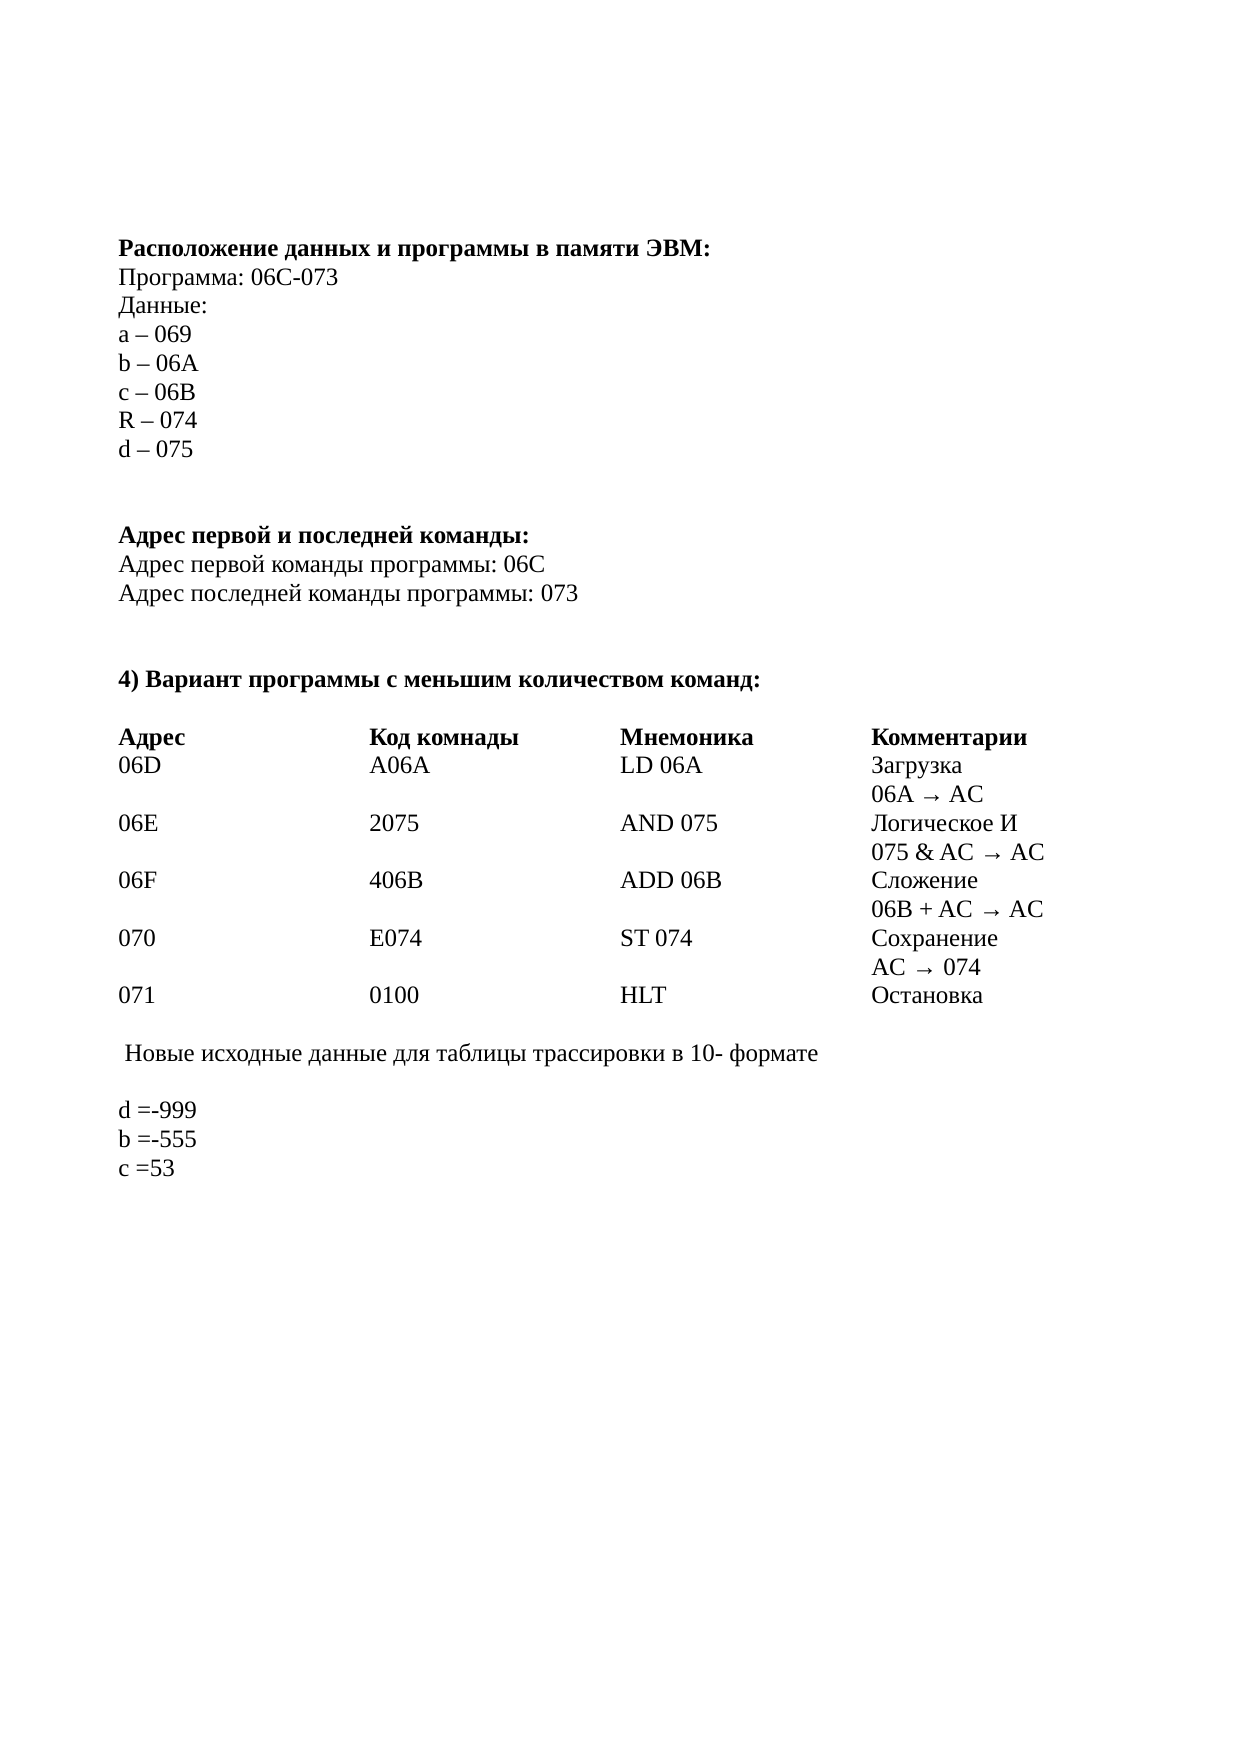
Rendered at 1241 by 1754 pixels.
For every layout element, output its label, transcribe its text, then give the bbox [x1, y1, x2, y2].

text Расположение данных и программы в памяти ЭВМ: [118, 233, 1122, 262]
text Адрес последней команды программы: 073 [118, 578, 1122, 607]
table_cell ADD 06B [620, 866, 871, 923]
text a – 069 [118, 319, 1122, 348]
table_cell AND 075 [620, 808, 871, 866]
table_cell Остановка [871, 981, 1122, 1009]
table_cell Загрузка 06A → AC [871, 751, 1122, 808]
text b – 06A [118, 348, 1122, 377]
text b =-555 [118, 1124, 1122, 1153]
table_header Мнемоника [620, 722, 871, 751]
text Адрес первой команды программы: 06С [118, 549, 1122, 578]
text R – 074 [118, 406, 1122, 434]
table_cell HLT [620, 981, 871, 1009]
table_cell 070 [118, 923, 369, 981]
table_cell Логическое И 075 & AC → AC [871, 808, 1122, 866]
text Данные: [118, 291, 1122, 319]
table_cell 06F [118, 866, 369, 923]
table_cell 2075 [369, 808, 620, 866]
table_cell E074 [369, 923, 620, 981]
table_cell A06A [369, 751, 620, 808]
text d =-999 [118, 1096, 1122, 1124]
table_cell Сложение 06B + AC → AC [871, 866, 1122, 923]
table_cell 406B [369, 866, 620, 923]
text Программа: 06С-073 [118, 262, 1122, 291]
text c – 06B [118, 377, 1122, 406]
table_cell 071 [118, 981, 369, 1009]
table_cell Сохранение AC → 074 [871, 923, 1122, 981]
table_cell 06D [118, 751, 369, 808]
table_cell ST 074 [620, 923, 871, 981]
table_cell 06E [118, 808, 369, 866]
text d – 075 [118, 434, 1122, 463]
table_header Адрес [118, 722, 369, 751]
text 4) Вариант программы с меньшим количеством команд: [118, 664, 1122, 693]
text Адрес первой и последней команды: [118, 521, 1122, 549]
text Новые исходные данные для таблицы трассировки в 10- формате [118, 1038, 1122, 1067]
table_header Комментарии [871, 722, 1122, 751]
text c =53 [118, 1153, 1122, 1182]
table_cell LD 06A [620, 751, 871, 808]
table_cell 0100 [369, 981, 620, 1009]
table_header Код комнады [369, 722, 620, 751]
